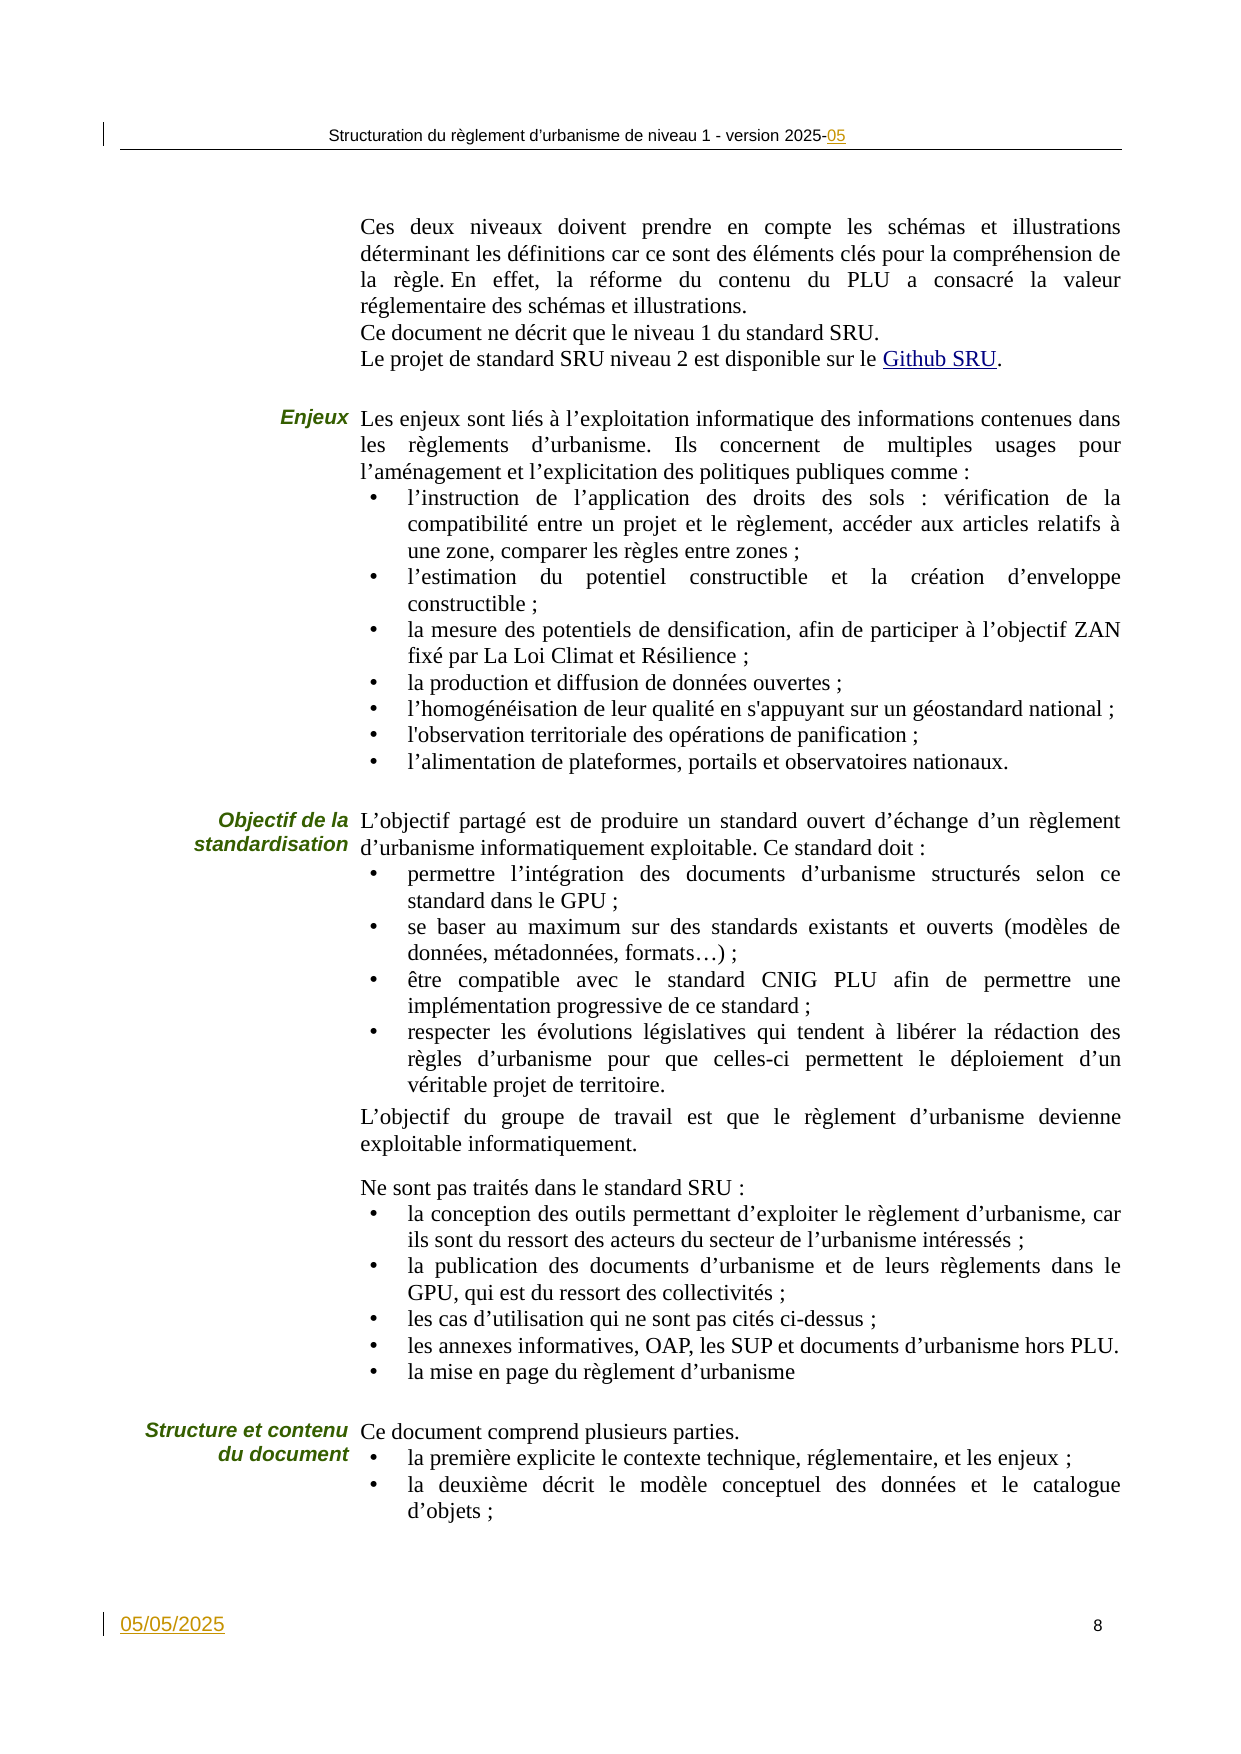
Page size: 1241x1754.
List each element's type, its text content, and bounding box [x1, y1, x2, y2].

table_header Enjeux [118, 399, 354, 780]
table_header Ce document comprend plusieurs parties. la première explicite le contexte technique, réglementaire, et les enjeux ; la deuxième décrit le modèle conceptuel des données et le catalogue d’objets ; [354, 1412, 1122, 1529]
table_header Ces deux niveaux doivent prendre en compte les schémas et illustrations déterminant les définitions car ce sont des éléments clés pour la compréhension de la règle. En effet, la réforme du contenu du PLU a consacré la valeur réglementaire des schémas et illustrations. Ce document ne décrit que le niveau 1 du standard SRU. Le projet de standard SRU niveau 2 est disponible sur le Github SRU. [354, 202, 1122, 377]
table_header L’objectif partagé est de produire un standard ouvert d’échange d’un règlement d’urbanisme informatiquement exploitable. Ce standard doit : permettre l’intégration des documents d’urbanisme structurés selon ce standard dans le GPU ; se baser au maximum sur des standards existants et ouverts (modèles de données, métadonnées, formats…) ; être compatible avec le standard CNIG PLU afin de permettre une implémentation progressive de ce standard ; respecter les évolutions législatives qui tendent à libérer la rédaction des règles d’urbanisme pour que celles-ci permettent le déploiement d’un véritable projet de territoire. L’objectif du groupe de travail est que le règlement d’urbanisme devienne exploitable informatiquement. [354, 802, 1122, 1162]
table_cell Ne sont pas traités dans le standard SRU : la conception des outils permettant d’exploiter le règlement d’urbanisme, car ils sont du ressort des acteurs du secteur de l’urbanisme intéressés ; la publication des documents d’urbanisme et de leurs règlements dans le GPU, qui est du ressort des collectivités ; les cas d’utilisation qui ne sont pas cités ci-dessus ; les annexes informatives, OAP, les SUP et documents d’urbanisme hors PLU. la mise en page du règlement d’urbanisme [354, 1162, 1122, 1390]
table_cell [118, 1162, 354, 1390]
table_header Les enjeux sont liés à l’exploitation informatique des informations contenues dans les règlements d’urbanisme. Ils concernent de multiples usages pour l’aménagement et l’explicitation des politiques publiques comme : l’instruction de l’application des droits des sols : vérification de la compatibilité entre un projet et le règlement, accéder aux articles relatifs à une zone, comparer les règles entre zones ; l’estimation du potentiel constructible et la création d’enveloppe constructible ; la mesure des potentiels de densification, afin de participer à l’objectif ZAN fixé par La Loi Climat et Résilience ; la production et diffusion de données ouvertes ; l’homogénéisation de leur qualité en s'appuyant sur un géostandard national ; l'observation territoriale des opérations de panification ; l’alimentation de plateformes, portails et observatoires nationaux. [354, 399, 1122, 780]
table_header Objectif de la standardisation [118, 802, 354, 1162]
table_header Structure et contenu du document [118, 1412, 354, 1529]
table_header [118, 202, 354, 377]
